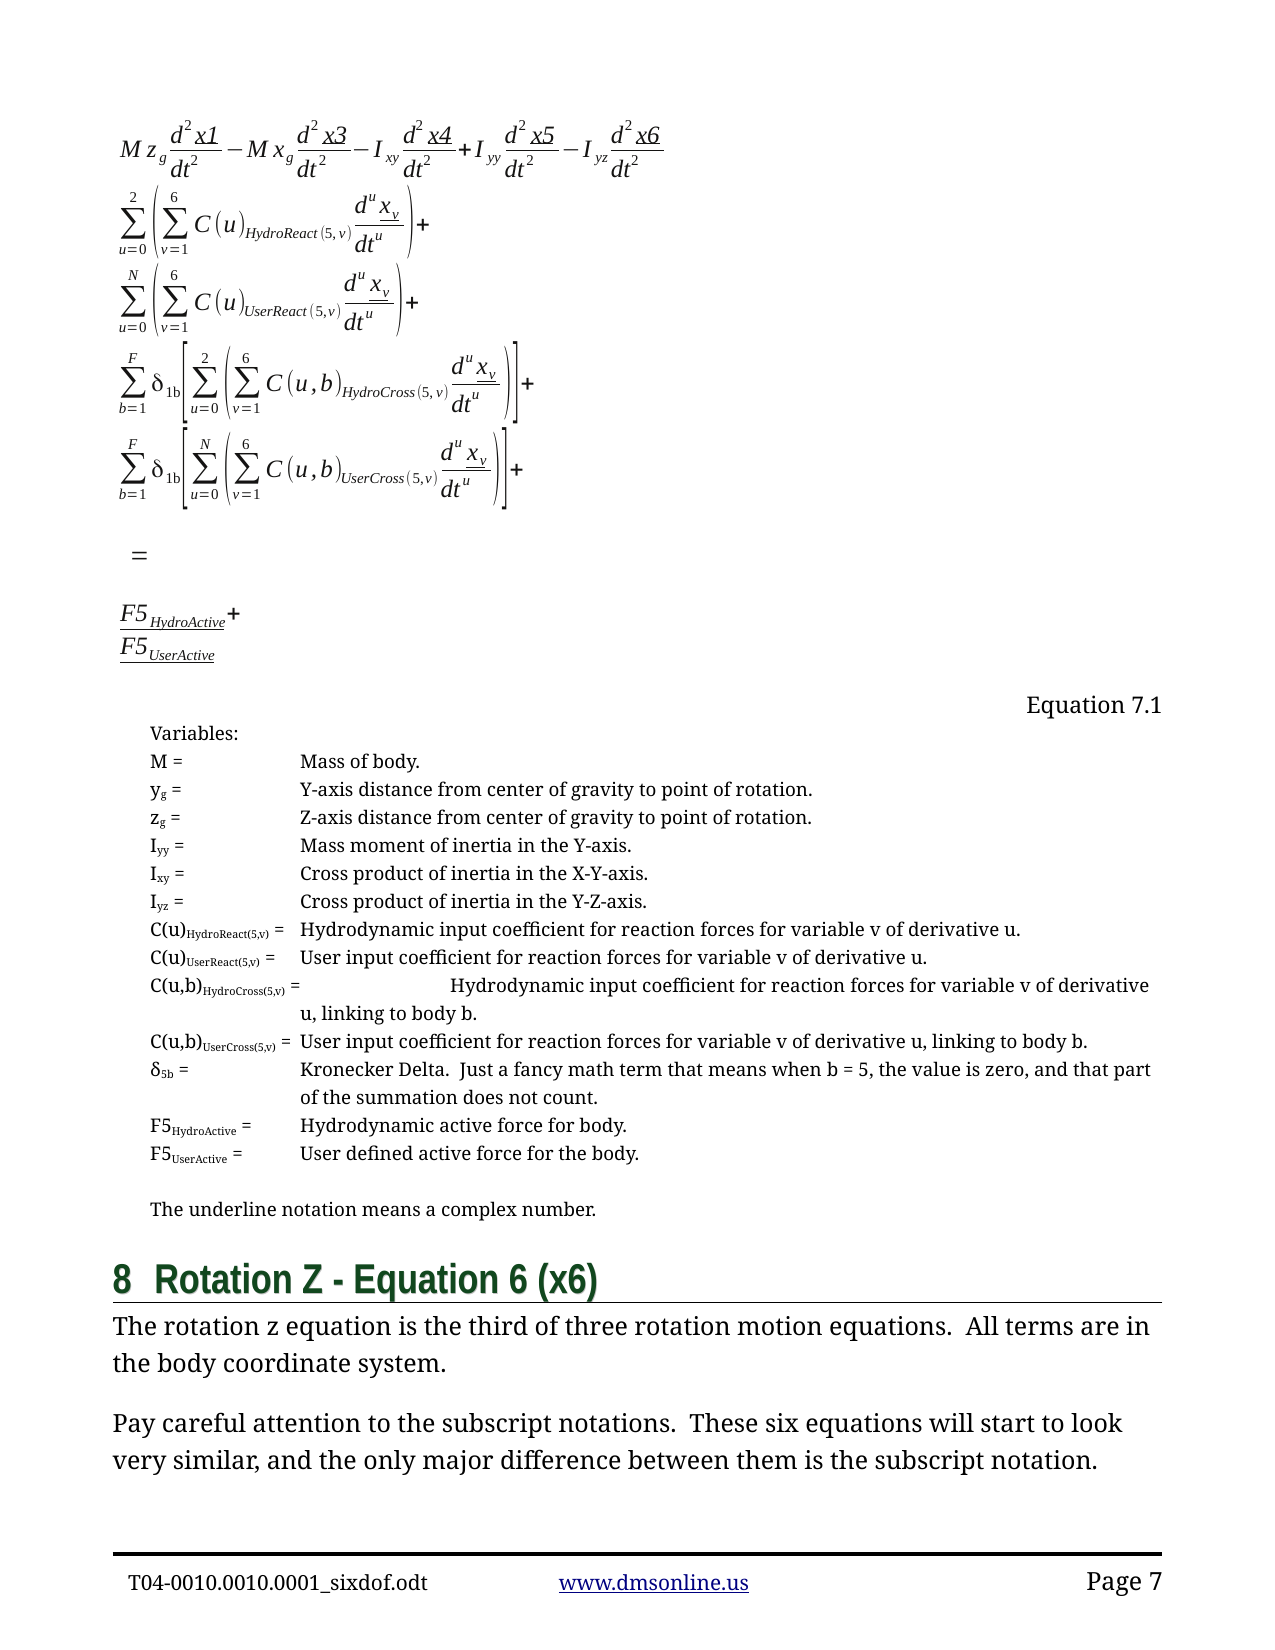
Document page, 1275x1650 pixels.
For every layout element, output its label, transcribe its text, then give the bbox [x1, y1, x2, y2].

text C(u)UserReact(5,v) = User input coefficient for reaction forces for variable v of derivative u. [150, 944, 1162, 970]
text yg = Y-axis distance from center of gravity to point of rotation. [150, 776, 1162, 802]
text C(u)HydroReact(5,v) = Hydrodynamic input coefficient for reaction forces for variable v of derivative u. [150, 916, 1162, 942]
text δ5b = Kronecker Delta. Just a fancy math term that means when b = 5, the value is zero, and that part of the summation does not count. [150, 1057, 1162, 1110]
text Iyz = Cross product of inertia in the Y-Z-axis. [150, 888, 1162, 914]
text C(u,b)HydroCross(5,v) = Hydrodynamic input coefficient for reaction forces for variable v of derivative u, linking to body b. [150, 972, 1162, 1026]
text The rotation z equation is the third of three rotation motion equations. All terms are in the body coordinate system. [112, 1308, 1162, 1380]
text F5UserActive = User defined active force for the body. [150, 1141, 1162, 1166]
text Equation 7.1 [112, 689, 1162, 720]
text M = Mass of body. [150, 748, 1162, 774]
text Variables: [150, 720, 1162, 746]
text zg = Z-axis distance from center of gravity to point of rotation. [150, 804, 1162, 830]
text Iyy = Mass moment of inertia in the Y-axis. [150, 832, 1162, 858]
text The underline notation means a complex number. [150, 1197, 1162, 1222]
text Pay careful attention to the subscript notations. These six equations will start to look very similar, and the only major difference between them is the subscript notation. [112, 1406, 1162, 1477]
text Ixy = Cross product of inertia in the X-Y-axis. [150, 860, 1162, 886]
text F5HydroActive = Hydrodynamic active force for body. [150, 1113, 1162, 1138]
text C(u,b)UserCross(5,v) = User input coefficient for reaction forces for variable v of derivative u, linking to body b. [150, 1028, 1162, 1054]
subtitle Rotation Z - Equation 6 (x6) [112, 1255, 1162, 1303]
